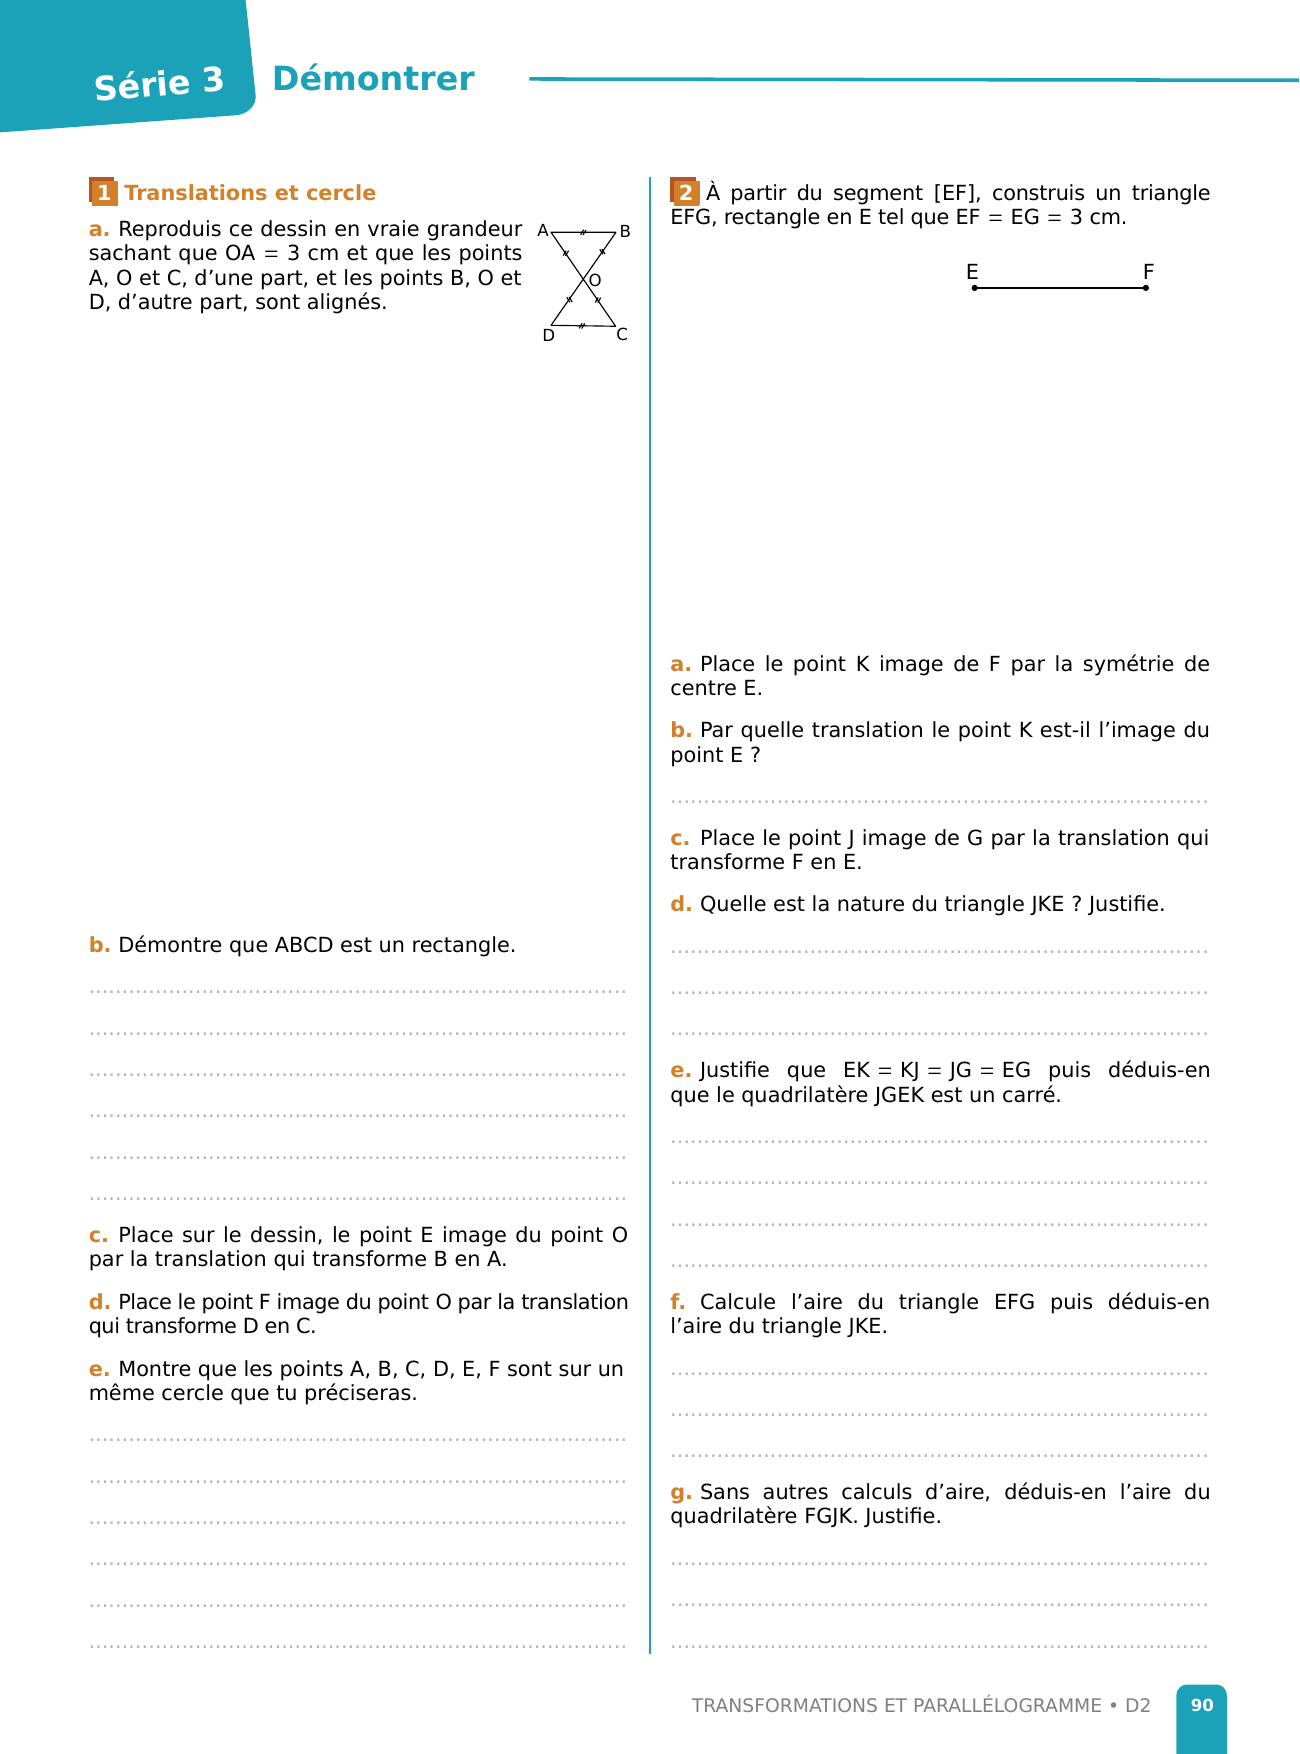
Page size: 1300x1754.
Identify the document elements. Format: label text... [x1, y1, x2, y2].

subtitle Translations et cercle [114, 177, 629, 205]
list Justifie que EK = KJ = JG = EG puis déduis-en que le quadrilatère JGEK est un carré. [670, 1058, 1211, 1107]
list Par quelle translation le point K est-il l’image du point E ? [670, 718, 1211, 767]
list Quelle est la nature du triangle JKE ? Justifie. [670, 892, 1211, 917]
subtitle À partir du segment [EF], construis un triangle EFG, rectangle en E tel que EF  EG  3 cm. [670, 177, 1211, 229]
list Place le point F image du point O par la translation qui transforme D en C. [88, 1290, 629, 1338]
list Place le point J image de G par la translation qui transforme F en E. [670, 826, 1211, 874]
list Démontre que ABCD est un rectangle. [88, 933, 629, 957]
list Place sur le dessin, le point E image du point O par la translation qui transforme B en A. [88, 1223, 629, 1272]
list Reproduis ce dessin en vraie grandeur sachant que OA  3 cm et que les points A, O et C, d’une part, et les points B, O et D, d’autre part, sont alignés. [88, 217, 523, 314]
list Place le point K image de F par la symétrie de centre E. [670, 652, 1211, 701]
list Montre que les points A, B, C, D, E, F sont sur un même cercle que tu préciseras. [88, 1357, 629, 1405]
list Sans autres calculs d’aire, déduis-en l’aire du quadrilatère FGJK. Justifie. [670, 1480, 1211, 1529]
list Calcule l’aire du triangle EFG puis déduis-en l’aire du triangle JKE. [670, 1290, 1211, 1338]
